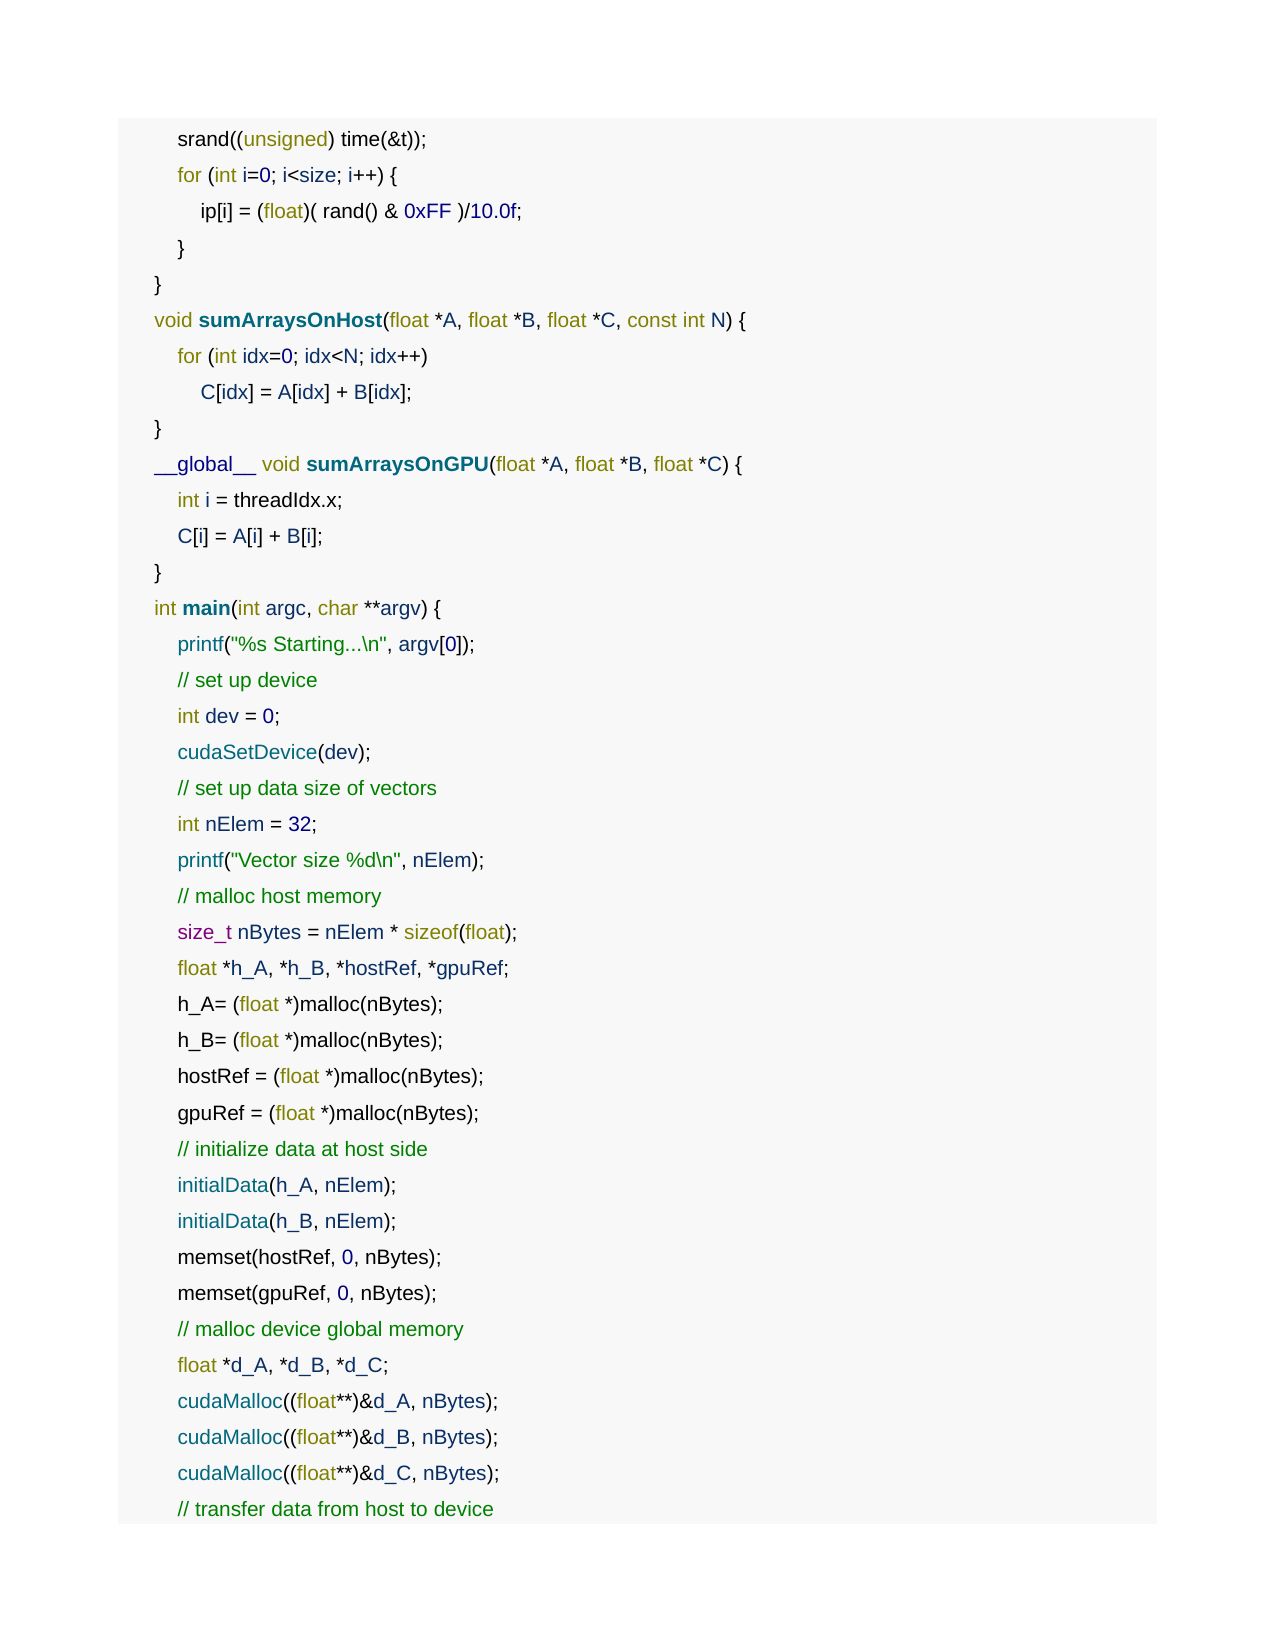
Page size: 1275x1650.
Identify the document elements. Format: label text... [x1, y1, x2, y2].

text // set up data size of vectors [118, 767, 1157, 803]
text cudaMalloc((float**)&d_A, nBytes); [118, 1379, 1157, 1416]
text C[i] = A[i] + B[i]; [118, 514, 1157, 551]
text } [118, 406, 1157, 442]
text printf("%s Starting...\n", argv[0]); [118, 623, 1157, 659]
text // set up device [118, 659, 1157, 695]
text printf("Vector size %d\n", nElem); [118, 839, 1157, 875]
text // malloc host memory [118, 875, 1157, 911]
text size_t nBytes = nElem * sizeof(float); [118, 911, 1157, 947]
text } [118, 262, 1157, 298]
text cudaMalloc((float**)&d_C, nBytes); [118, 1452, 1157, 1488]
text memset(gpuRef, 0, nBytes); [118, 1271, 1157, 1307]
text int i = threadIdx.x; [118, 478, 1157, 514]
text gpuRef = (float *)malloc(nBytes); [118, 1091, 1157, 1127]
text ip[i] = (float)( rand() & 0xFF )/10.0f; [118, 190, 1157, 226]
text memset(hostRef, 0, nBytes); [118, 1235, 1157, 1271]
text } [118, 551, 1157, 587]
text srand((unsigned) time(&t)); [118, 118, 1157, 154]
text C[idx] = A[idx] + B[idx]; [118, 370, 1157, 406]
text for (int i=0; i<size; i++) { [118, 154, 1157, 190]
text initialData(h_A, nElem); [118, 1163, 1157, 1199]
text // malloc device global memory [118, 1307, 1157, 1343]
text h_B= (float *)malloc(nBytes); [118, 1019, 1157, 1055]
text h_A= (float *)malloc(nBytes); [118, 983, 1157, 1019]
text int dev = 0; [118, 695, 1157, 731]
text // transfer data from host to device [118, 1488, 1157, 1524]
text cudaSetDevice(dev); [118, 731, 1157, 767]
text } [118, 226, 1157, 262]
text float *h_A, *h_B, *hostRef, *gpuRef; [118, 947, 1157, 983]
text float *d_A, *d_B, *d_C; [118, 1343, 1157, 1379]
text cudaMalloc((float**)&d_B, nBytes); [118, 1416, 1157, 1452]
text // initialize data at host side [118, 1127, 1157, 1163]
text initialData(h_B, nElem); [118, 1199, 1157, 1235]
text int main(int argc, char **argv) { [118, 587, 1157, 623]
text int nElem = 32; [118, 803, 1157, 839]
text hostRef = (float *)malloc(nBytes); [118, 1055, 1157, 1091]
text for (int idx=0; idx<N; idx++) [118, 334, 1157, 370]
text __global__ void sumArraysOnGPU(float *A, float *B, float *C) { [118, 442, 1157, 478]
text void sumArraysOnHost(float *A, float *B, float *C, const int N) { [118, 298, 1157, 334]
